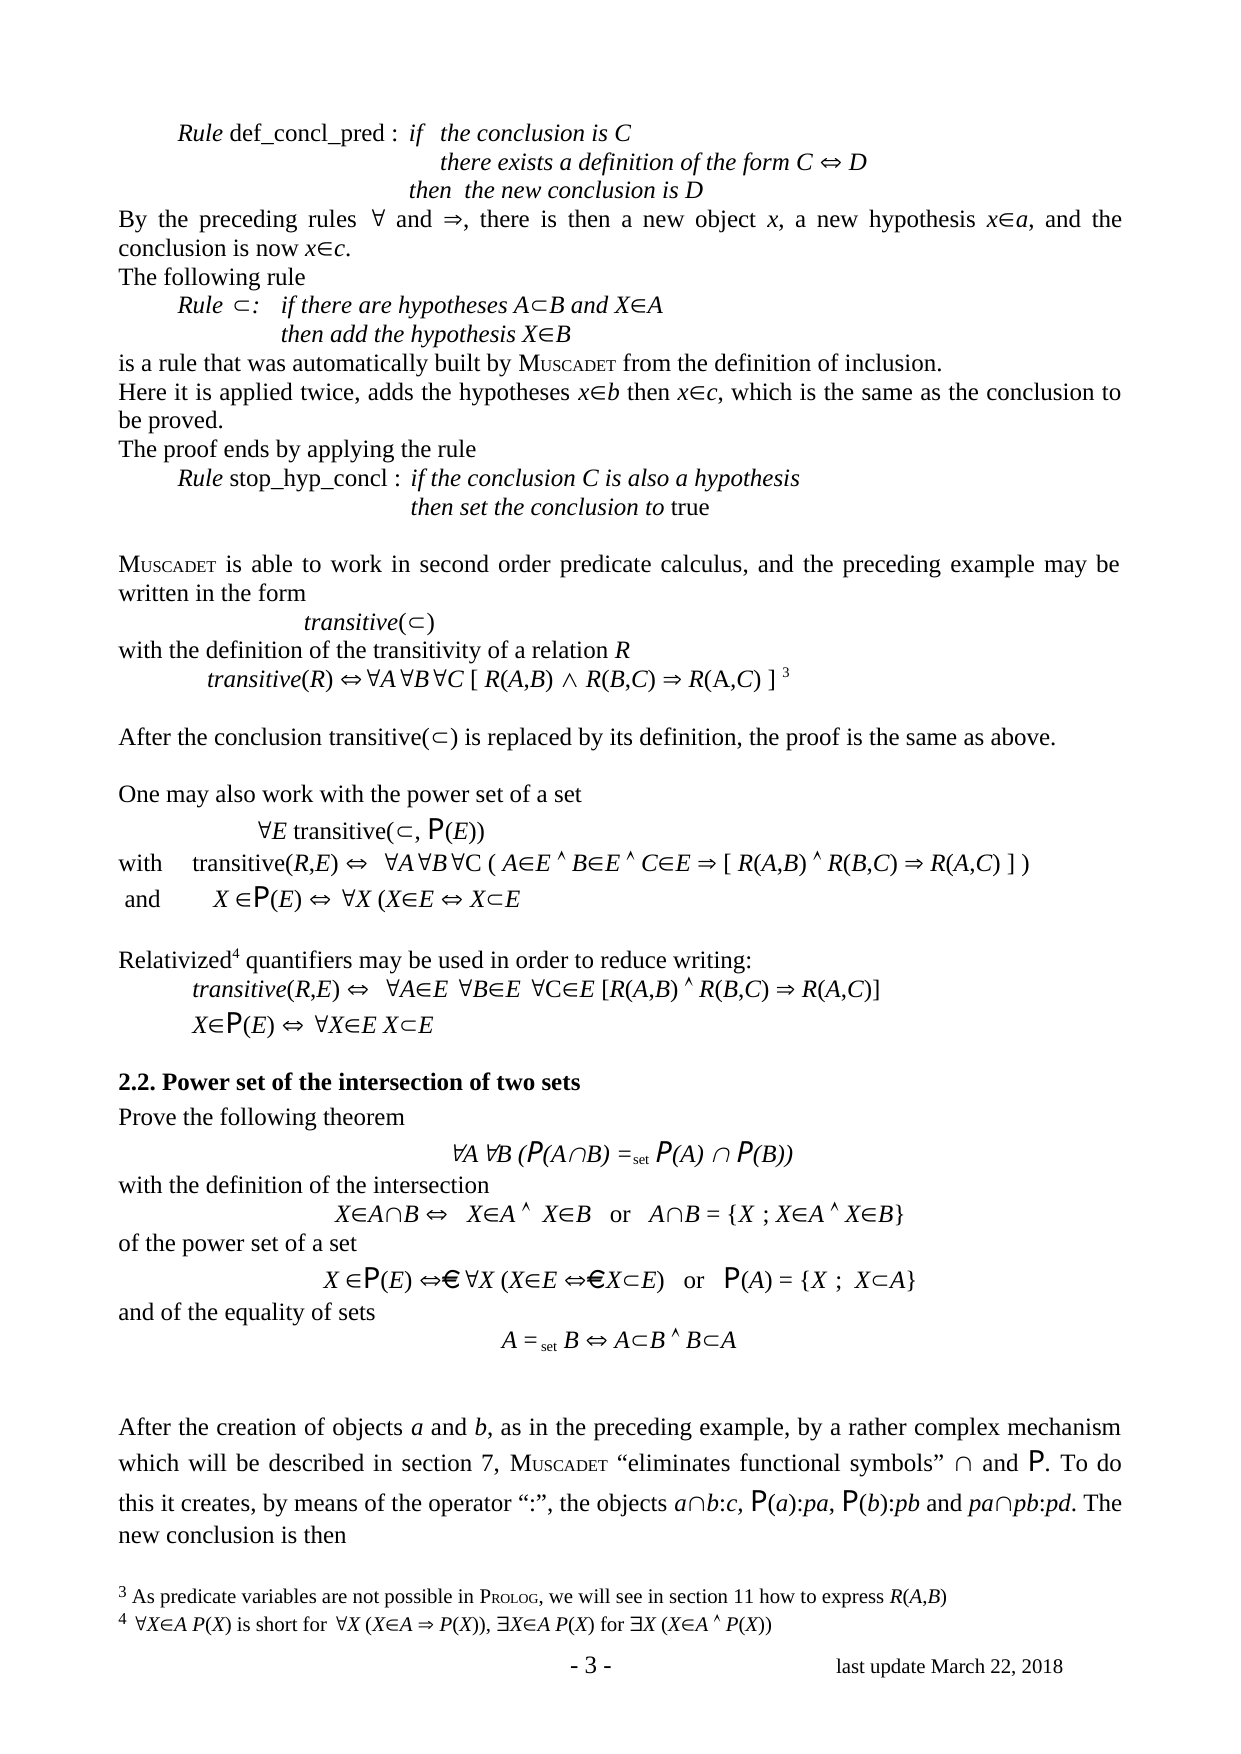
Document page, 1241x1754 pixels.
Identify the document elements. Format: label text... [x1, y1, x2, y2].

text One may also work with the power set of a set [118, 779, 1122, 808]
text Prove the following theorem [118, 1102, 1122, 1131]
text AB (P(AB) =set P(A)  P(B)) [118, 1131, 1122, 1171]
text Relativized quantifiers may be used in order to reduce writing: [118, 945, 1122, 974]
text After the conclusion transitive() is replaced by its definition, the proof is the same as above. [118, 722, 1122, 751]
text with the definition of the intersection [118, 1171, 1122, 1199]
text and of the equality of sets [118, 1297, 1122, 1325]
text then set the conclusion to true [177, 492, 1122, 521]
text A = set B  AB  BA [118, 1325, 1122, 1354]
text with the definition of the transitivity of a relation R [118, 636, 1122, 664]
text The proof ends by applying the rule [118, 434, 1122, 463]
text Rule : if there are hypotheses AB and XA [177, 291, 1122, 319]
text then the new conclusion is D [177, 176, 1122, 204]
text By the preceding rules  and , there is then a new object x, a new hypothesis xa, and the conclusion is now xc. [118, 204, 1122, 262]
text transitive() [118, 607, 1122, 636]
text The following rule [118, 262, 1122, 291]
subtitle 2.2. Power set of the intersection of two sets [118, 1067, 1122, 1096]
text there exists a definition of the form C  D [177, 147, 1122, 176]
text As predicate variables are not possible in Prolog, we will see in section 11 how to express R(A,B) [118, 1581, 1122, 1608]
subtitle Rule def_concl_pred : if the conclusion is C [177, 118, 1122, 147]
text and X P(E)  X (XE  XE [118, 877, 1122, 916]
text transitive(R,E)  AE BE CE [R(A,B)  R(B,C)  R(A,C)] [118, 974, 1122, 1002]
text E transitive(, P(E)) [118, 808, 1122, 848]
text of the power set of a set [118, 1228, 1122, 1257]
text transitive(R) ABC [ R(A,B) ∧ R(B,C)  R(A,C) ] [118, 664, 1122, 693]
text Muscadet is able to work in second order predicate calculus, and the preceding example may be written in the form [118, 549, 1122, 607]
text X P(E)  X (XE  XE) or P(A) = {X ; XA} [118, 1257, 1122, 1297]
text Rule stop_hyp_concl : if the conclusion C is also a hypothesis [177, 463, 1122, 492]
text After the creation of objects a and b, as in the preceding example, by a rather complex mechanism which will be described in section 7, Muscadet “eliminates functional symbols”  and P. To do this it creates, by means of the operator “:”, the objects ab:c, P(a):pa, P(b):pb and papb:pd. The new conclusion is then [118, 1412, 1122, 1548]
text XP(E)  XE XE [118, 1002, 1122, 1042]
text XA P(X) is short for X (XA  P(X)), XA P(X) for X (XA  P(X)) [118, 1608, 1122, 1636]
text then add the hypothesis XB [177, 319, 1122, 348]
text is a rule that was automatically built by Muscadet from the definition of inclusion. [118, 348, 1122, 377]
text with transitive(R,E)  ABC ( AE  BE  CE  [ R(A,B)  R(B,C)  R(A,C) ] ) [118, 848, 1122, 877]
text XAB  XA  XB or AB = {X ; XA  XB} [118, 1199, 1122, 1228]
text Here it is applied twice, adds the hypotheses xb then xc, which is the same as the conclusion to be proved. [118, 377, 1122, 434]
